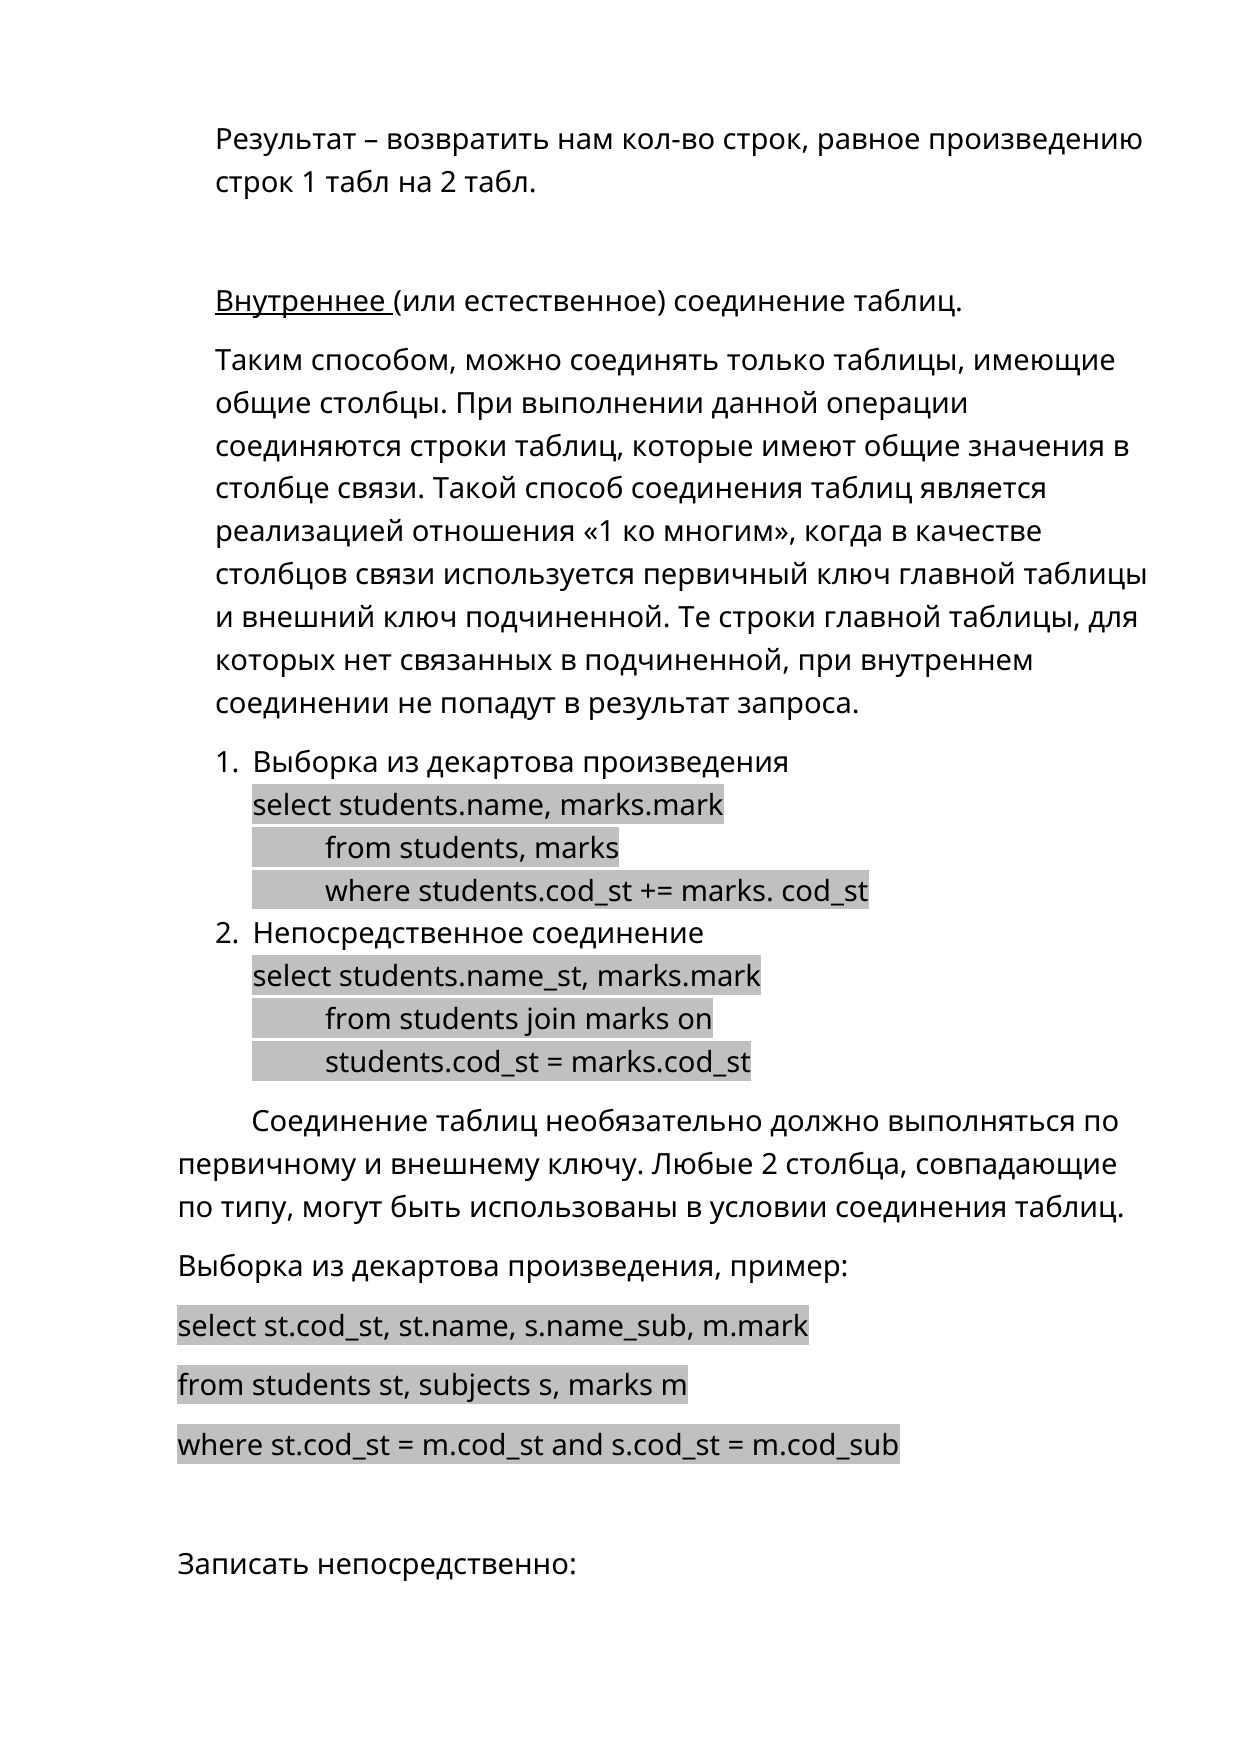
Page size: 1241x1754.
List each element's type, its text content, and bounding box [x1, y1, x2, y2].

text Внутреннее (или естественное) соединение таблиц. [215, 280, 1152, 319]
list from students join marks on [252, 998, 1152, 1038]
text where st.cod_st = m.cod_st and s.cod_st = m.cod_sub [177, 1424, 1152, 1464]
text Таким способом, можно соединять только таблицы, имеющие общие столбцы. При выполнении данной операции соединяются строки таблиц, которые имеют общие значения в столбце связи. Такой способ соединения таблиц является реализацией отношения «1 ко многим», когда в качестве столбцов связи используется первичный ключ главной таблицы и внешний ключ подчиненной. Те строки главной таблицы, для которых нет связанных в подчиненной, при внутреннем соединении не попадут в результат запроса. [215, 339, 1152, 722]
text select st.cod_st, st.name, s.name_sub, m.mark [177, 1305, 1152, 1345]
text Результат – возвратить нам кол-во строк, равное произведению строк 1 табл на 2 табл. [215, 118, 1152, 201]
text Выборка из декартова произведения, пример: [177, 1246, 1152, 1285]
list from students, marks [252, 827, 1152, 867]
text from students st, subjects s, marks m [177, 1364, 1152, 1404]
text Соединение таблиц необязательно должно выполняться по первичному и внешнему ключу. Любые 2 столбца, совпадающие по типу, могут быть использованы в условии соединения таблиц. [177, 1101, 1152, 1226]
list select students.name_st, marks.mark [252, 955, 1152, 995]
text Записать непосредственно: [177, 1543, 1152, 1583]
list Выборка из декартова произведения [215, 741, 1152, 781]
list select students.name, marks.mark [252, 784, 1152, 824]
list Непосредственное соединение [215, 913, 1152, 952]
list where students.cod_st += marks. cod_st [252, 870, 1152, 909]
list students.cod_st = marks.cod_st [252, 1041, 1152, 1081]
